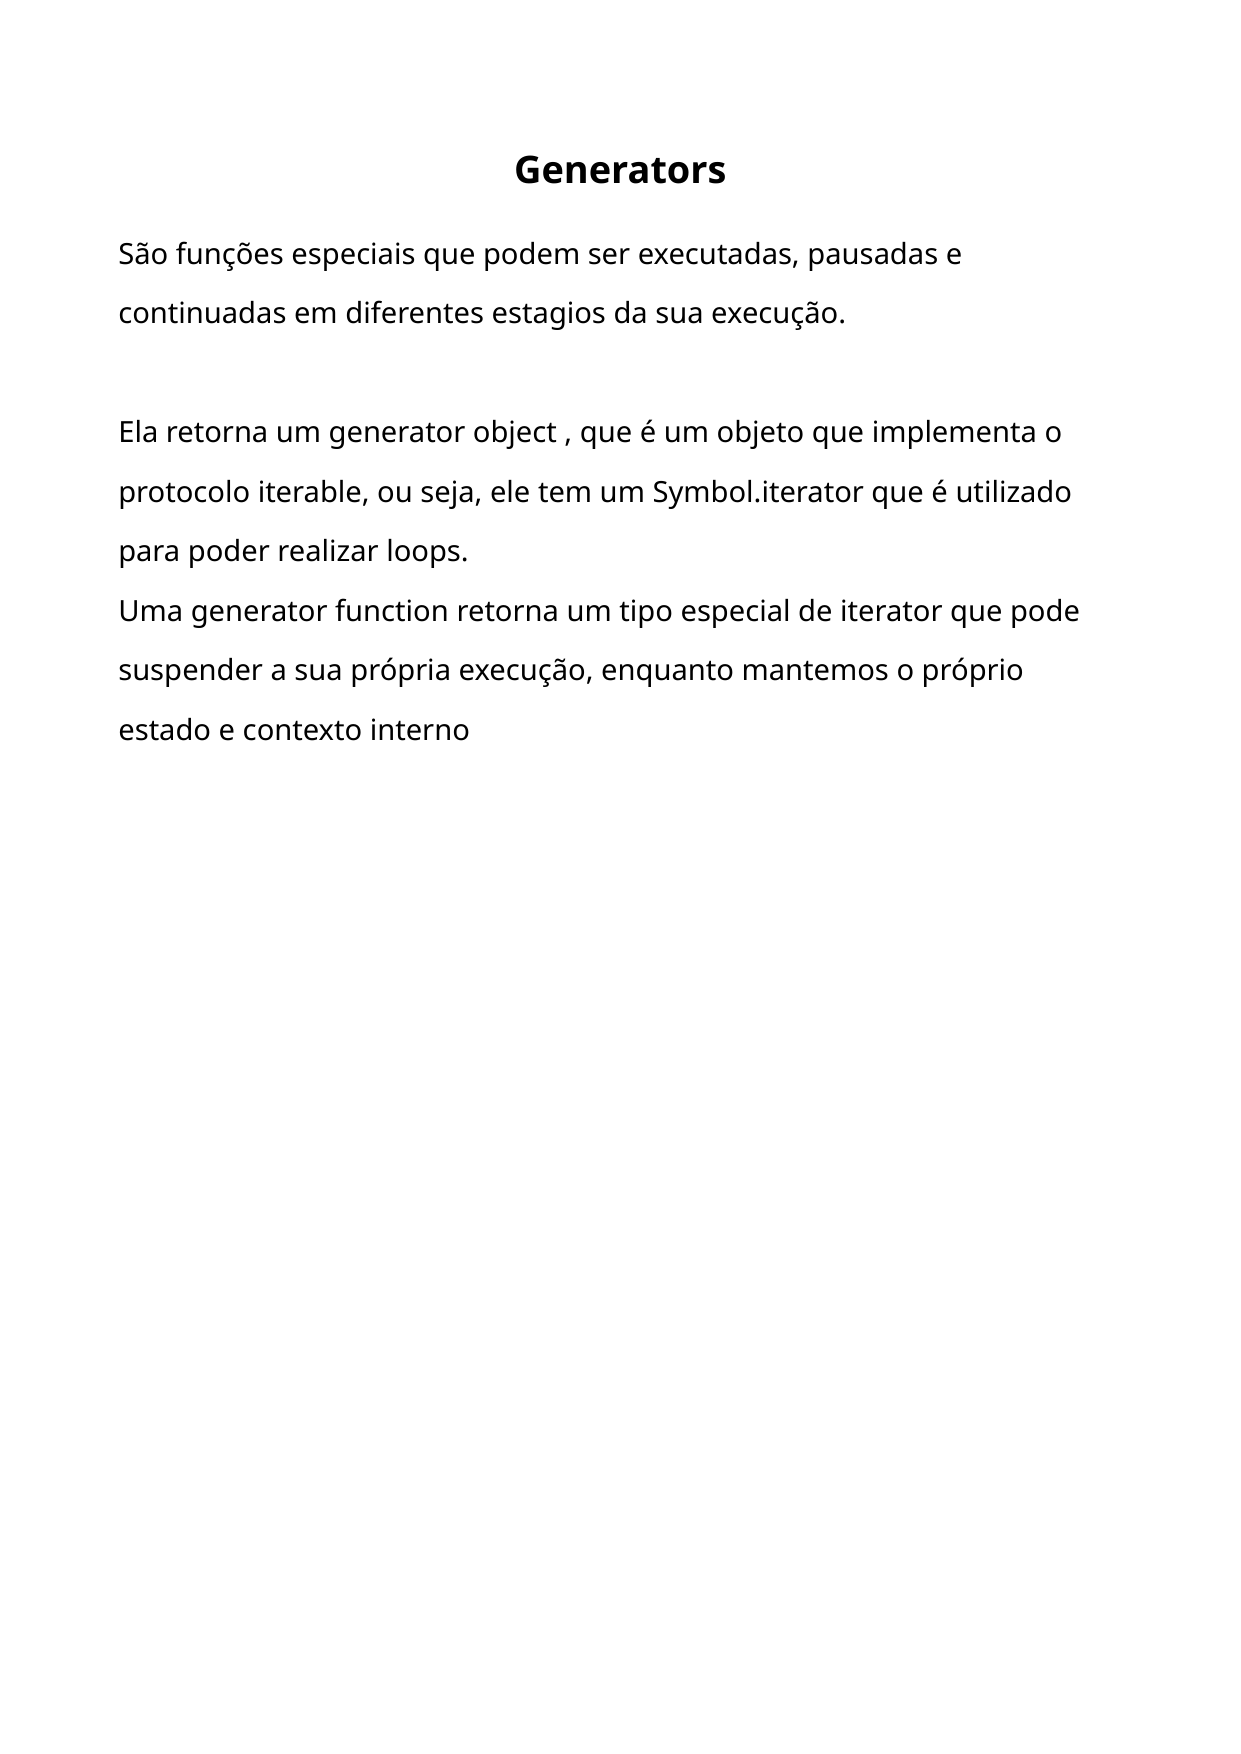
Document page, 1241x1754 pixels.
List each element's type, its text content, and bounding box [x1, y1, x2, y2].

text Ela retorna um generator object , que é um objeto que implementa o protocolo iterable, ou seja, ele tem um Symbol.iterator que é utilizado para poder realizar loops. [118, 412, 1122, 570]
subtitle Generators [118, 143, 1122, 195]
text São funções especiais que podem ser executadas, pausadas e continuadas em diferentes estagios da sua execução. [118, 233, 1122, 332]
text Uma generator function retorna um tipo especial de iterator que pode suspender a sua própria execução, enquanto mantemos o próprio estado e contexto interno [118, 590, 1122, 749]
